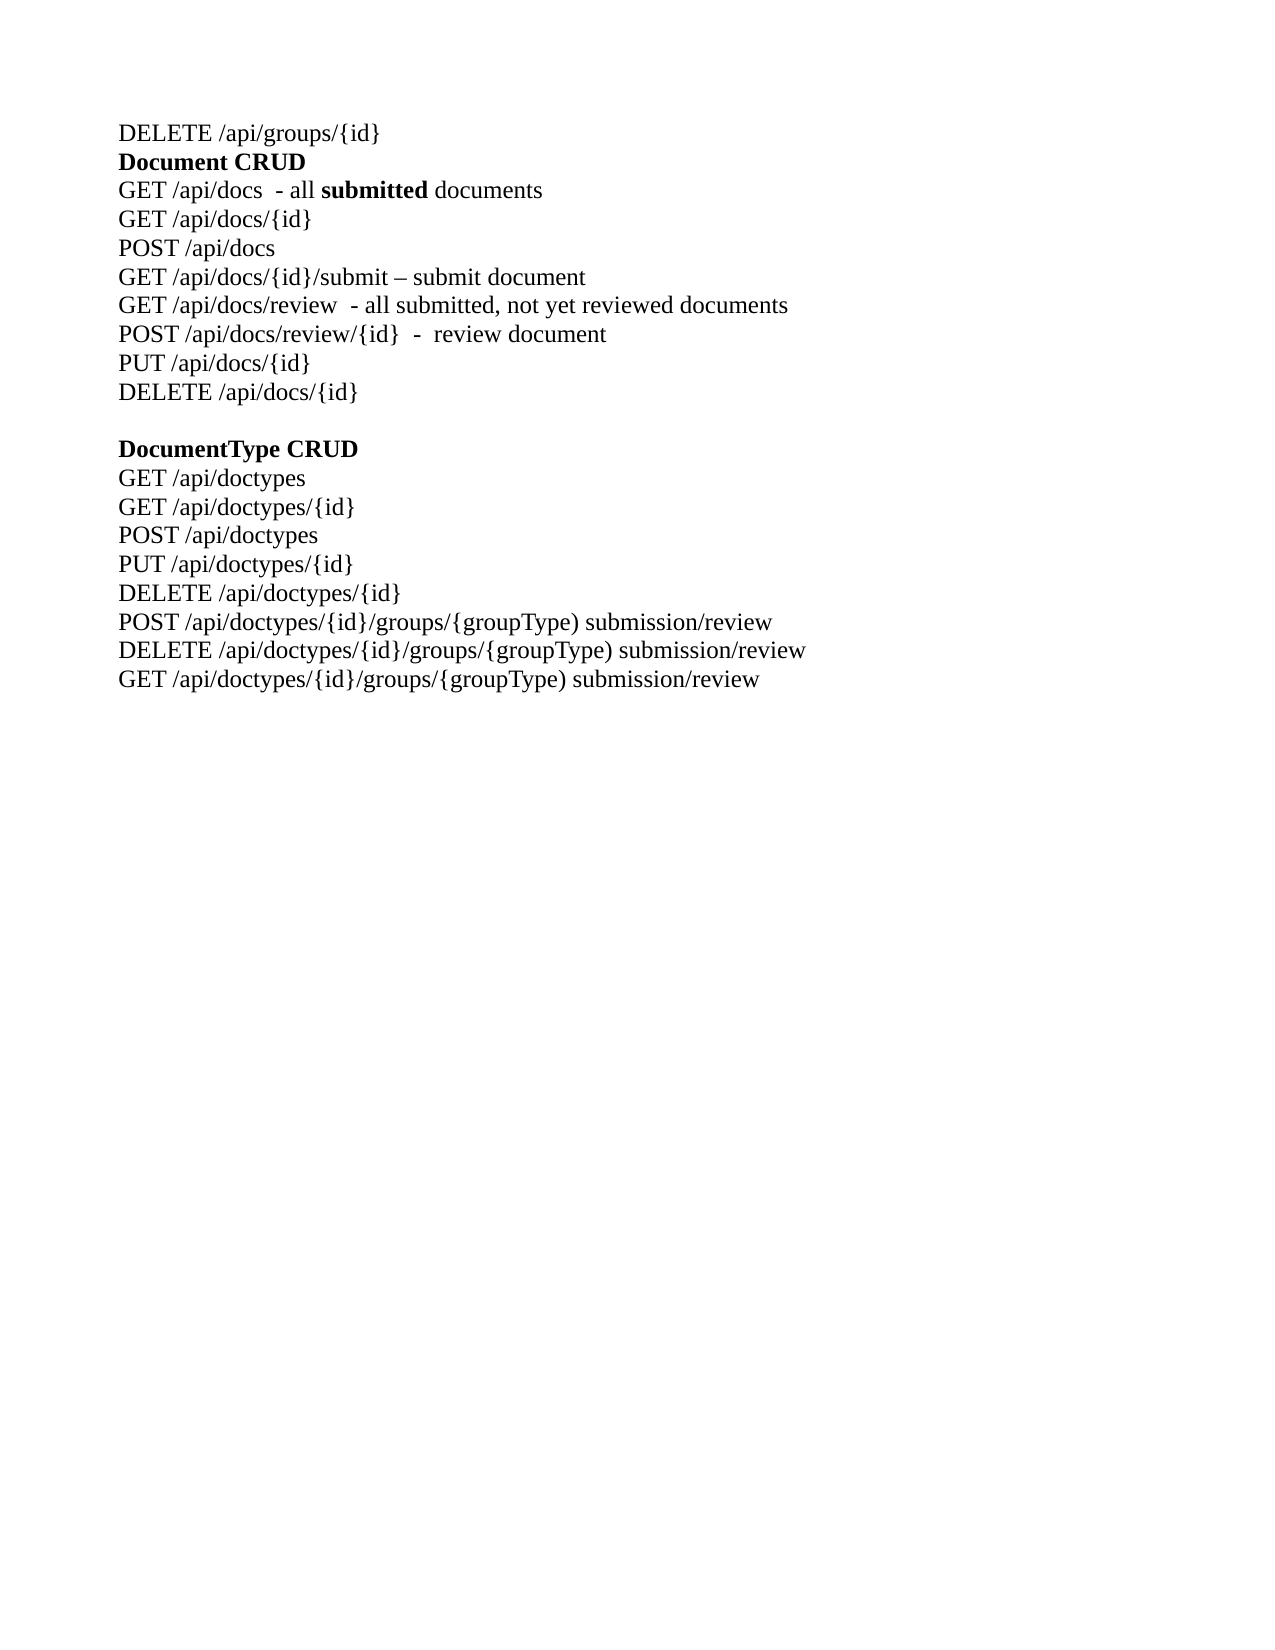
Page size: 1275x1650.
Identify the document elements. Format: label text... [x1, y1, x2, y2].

text POST /api/doctypes/{id}/groups/{groupType) submission/review [118, 607, 1157, 636]
text GET /api/doctypes/{id}/groups/{groupType) submission/review [118, 664, 1157, 693]
text DocumentType CRUD [118, 434, 1157, 463]
text GET /api/docs - all submitted documents [118, 176, 1157, 204]
text DELETE /api/doctypes/{id}/groups/{groupType) submission/review [118, 636, 1157, 664]
text DELETE /api/docs/{id} [118, 377, 1157, 406]
text GET /api/doctypes/{id} [118, 492, 1157, 521]
text PUT /api/doctypes/{id} [118, 549, 1157, 578]
text POST /api/doctypes [118, 521, 1157, 549]
text GET /api/docs/{id} [118, 204, 1157, 233]
text DELETE /api/doctypes/{id} [118, 578, 1157, 607]
text PUT /api/docs/{id} [118, 348, 1157, 377]
text GET /api/doctypes [118, 463, 1157, 492]
text GET /api/docs/{id}/submit – submit document GET /api/docs/review - all submitted, not yet reviewed documents [118, 262, 1157, 319]
text Document CRUD [118, 147, 1157, 176]
text DELETE /api/groups/{id} [118, 118, 1157, 147]
text POST /api/docs/review/{id} - review document [118, 319, 1157, 348]
text POST /api/docs [118, 233, 1157, 262]
